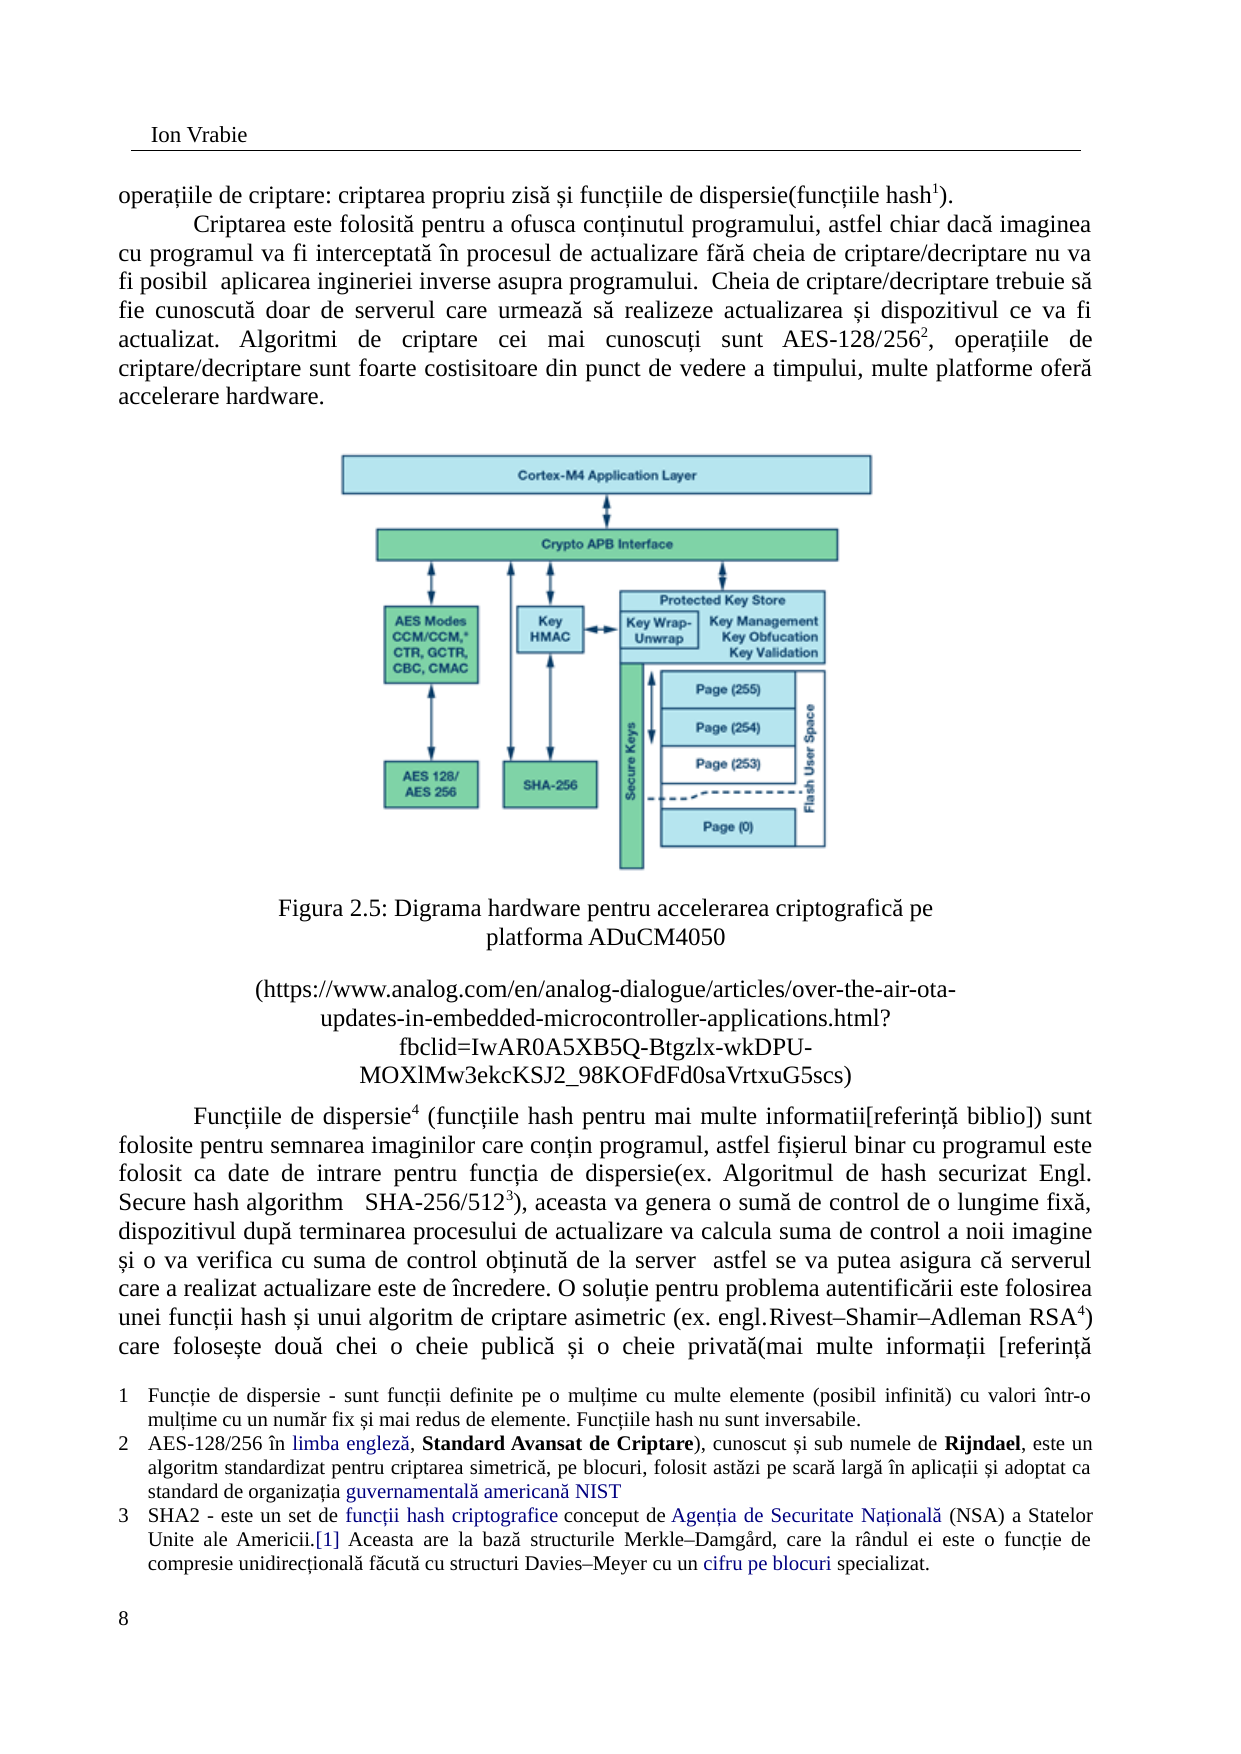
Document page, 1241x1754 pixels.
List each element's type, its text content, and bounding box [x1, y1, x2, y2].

text AES-128/256 în limba engleză, Standard Avansat de Criptare), cunoscut și sub numele de Rijndael, este un algoritm standardizat pentru criptarea simetrică, pe blocuri, folosit astăzi pe scară largă în aplicații și adoptat ca standard de organizația guvernamentală americană NIST [118, 1431, 1093, 1503]
text SHA2 - este un set de funcții hash criptografice conceput de Agenția de Securitate Națională (NSA) a Statelor Unite ale Americii.[1] Aceasta are la bază structurile Merkle–Damgård, care la rândul ei este o funcție de compresie unidirecțională făcută cu structuri Davies–Meyer cu un cifru pe blocuri specializat. [118, 1503, 1093, 1575]
text operațiile de criptare: criptarea propriu zisă și funcțiile de dispersie(funcțiile hash). [118, 180, 1093, 209]
text Criptarea este folosită pentru a ofusca conținutul programului, astfel chiar dacă imaginea cu programul va fi interceptată în procesul de actualizare fără cheia de criptare/decriptare nu va fi posibil aplicarea ingineriei inverse asupra programului. Cheia de criptare/decriptare trebuie să fie cunoscută doar de serverul care urmează să realizeze actualizarea și dispozitivul ce va fi actualizat. Algoritmi de criptare cei mai cunoscuți sunt AES-128/256, operațiile de criptare/decriptare sunt foarte costisitoare din punct de vedere a timpului, multe platforme oferă accelerare hardware. [118, 209, 1093, 410]
text Funcție de dispersie - sunt funcții definite pe o mulțime cu multe elemente (posibil infinită) cu valori într-o mulțime cu un număr fix și mai redus de elemente. Funcțiile hash nu sunt inversabile. [118, 1383, 1093, 1431]
text Figura 2.5: Digrama hardware pentru accelerarea criptografică pe platforma ADuCM4050 [246, 888, 965, 951]
text (https://www.analog.com/en/analog-dialogue/articles/over-the-air-ota-updates-in-embedded-microcontroller-applications.html?fbclid=IwAR0A5XB5Q-Btgzlx-wkDPU-MOXlMw3ekcKSJ2_98KOFdFd0saVrtxuG5scs) [246, 974, 965, 1089]
text Funcțiile de dispersie4 (funcțiile hash pentru mai multe informatii[referință biblio]) sunt folosite pentru semnarea imaginilor care conțin programul, astfel fișierul binar cu programul este folosit ca date de intrare pentru funcția de dispersie(ex. Algoritmul de hash securizat Engl. Secure hash algorithm SHA-256/512), aceasta va genera o sumă de control de o lungime fixă, dispozitivul după terminarea procesului de actualizare va calcula suma de control a noii imagine și o va verifica cu suma de control obținută de la server astfel se va putea asigura că serverul care a realizat actualizare este de încredere. O soluție pentru problema autentificării este folosirea unei funcții hash și unui algoritm de criptare asimetric (ex. engl.Rivest–Shamir–Adleman RSA) care folosește două chei o cheie publică și o cheie privată(mai multe informații [referință [118, 410, 1093, 1360]
picture [246, 422, 965, 888]
